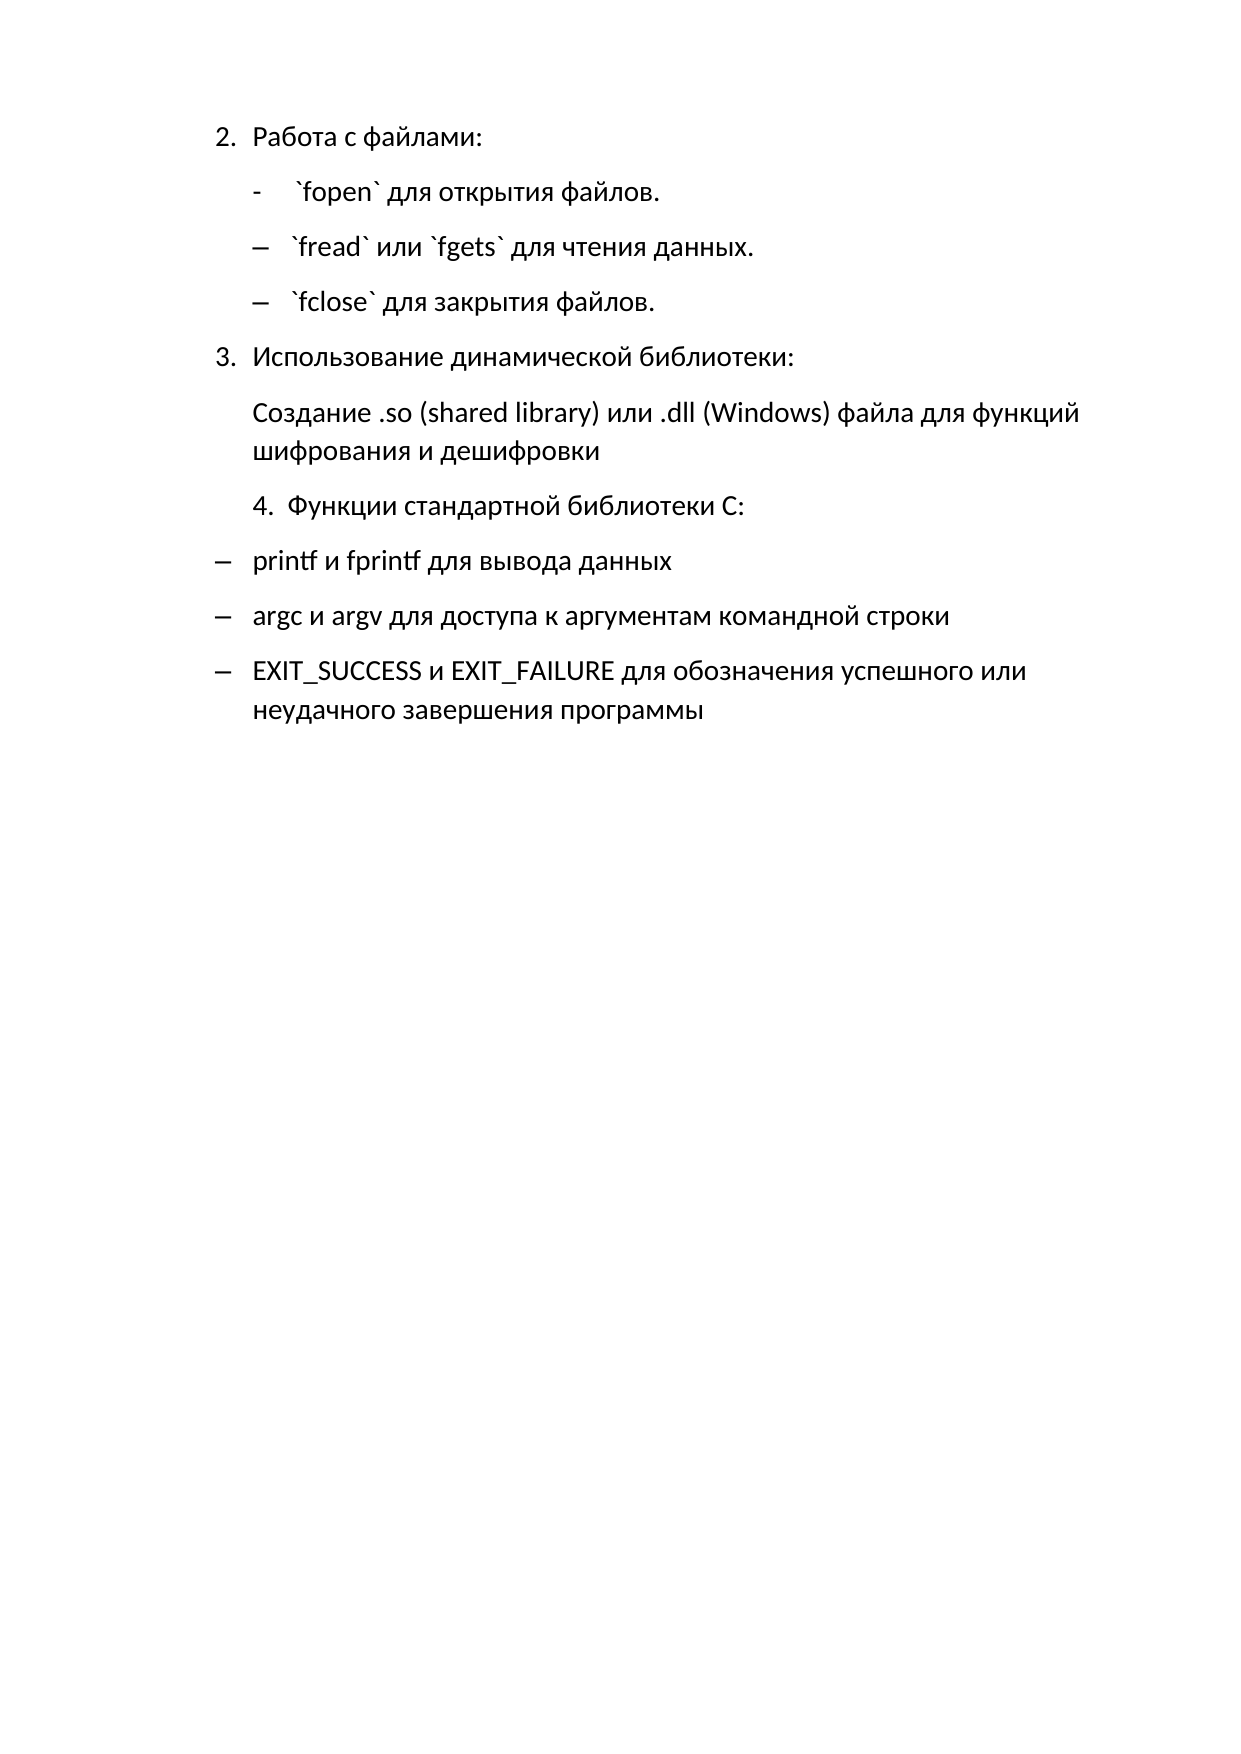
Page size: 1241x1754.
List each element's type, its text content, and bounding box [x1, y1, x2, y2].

list - `fopen` для открытия файлов. [215, 173, 1152, 209]
list Работа с файлами: [215, 118, 1152, 154]
list EXIT_SUCCESS и EXIT_FAILURE для обозначения успешного или неудачного завершения программы [215, 652, 1152, 727]
list argc и argv для доступа к аргументам командной строки [215, 597, 1152, 633]
list Использование динамической библиотеки: [215, 338, 1152, 374]
list `fread` или `fgets` для чтения данных. [252, 228, 1152, 264]
list Создание .so (shared library) или .dll (Windows) файла для функций шифрования и дешифровки [215, 394, 1152, 468]
list 4. Функции стандартной библиотеки C: [215, 487, 1152, 523]
list `fclose` для закрытия файлов. [252, 283, 1152, 319]
list printf и fprintf для вывода данных [215, 542, 1152, 578]
